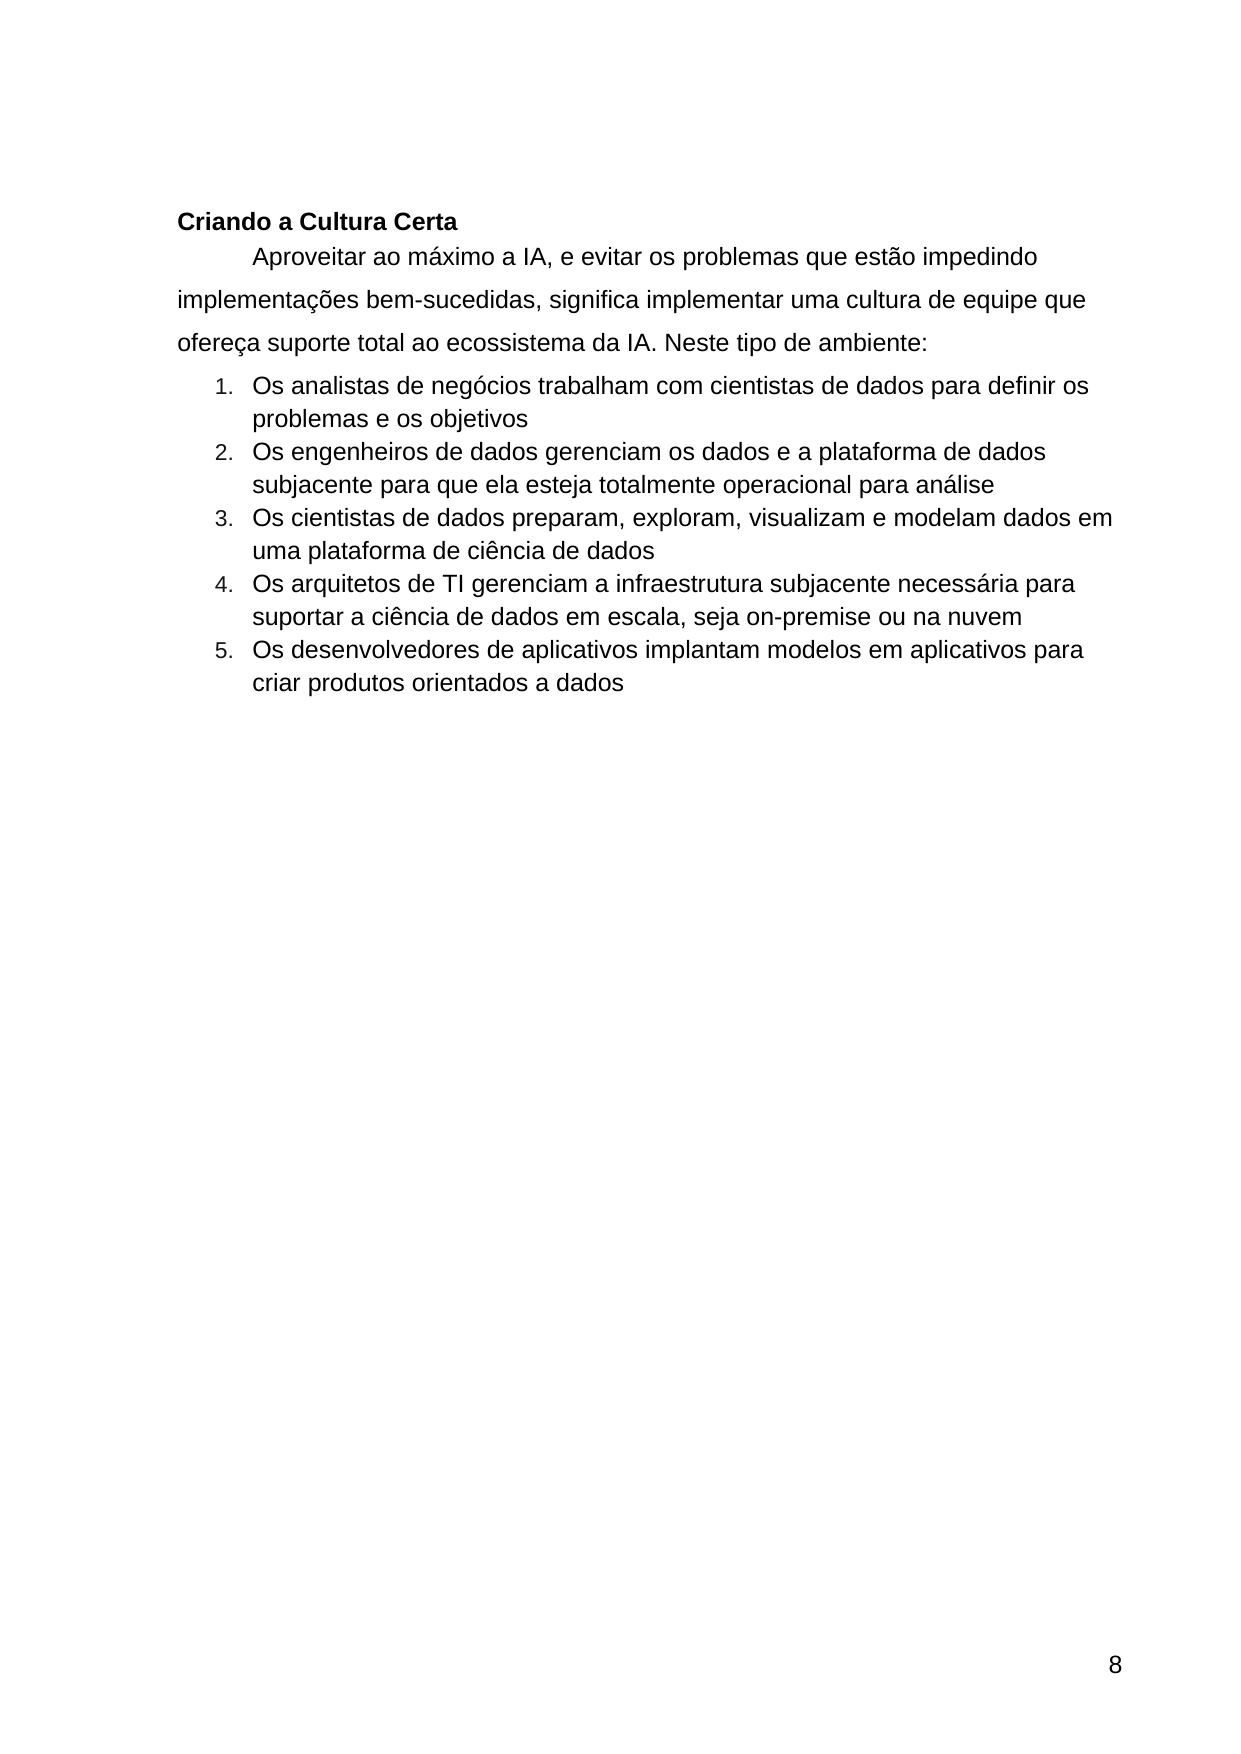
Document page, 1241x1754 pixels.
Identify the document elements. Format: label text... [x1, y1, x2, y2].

subtitle Criando a Cultura Certa [177, 207, 1122, 235]
list Os desenvolvedores de aplicativos implantam modelos em aplicativos para criar produtos orientados a dados [214, 635, 1122, 697]
list Os arquitetos de TI gerenciam a infraestrutura subjacente necessária para suportar a ciência de dados em escala, seja on-premise ou na nuvem [214, 569, 1122, 631]
list Os analistas de negócios trabalham com cientistas de dados para definir os problemas e os objetivos [214, 371, 1122, 433]
list Os engenheiros de dados gerenciam os dados e a plataforma de dados subjacente para que ela esteja totalmente operacional para análise [214, 437, 1122, 499]
text Aproveitar ao máximo a IA, e evitar os problemas que estão impedindo implementações bem-sucedidas, significa implementar uma cultura de equipe que ofereça suporte total ao ecossistema da IA. Neste tipo de ambiente: [177, 242, 1122, 357]
list Os cientistas de dados preparam, exploram, visualizam e modelam dados em uma plataforma de ciência de dados [214, 503, 1122, 565]
